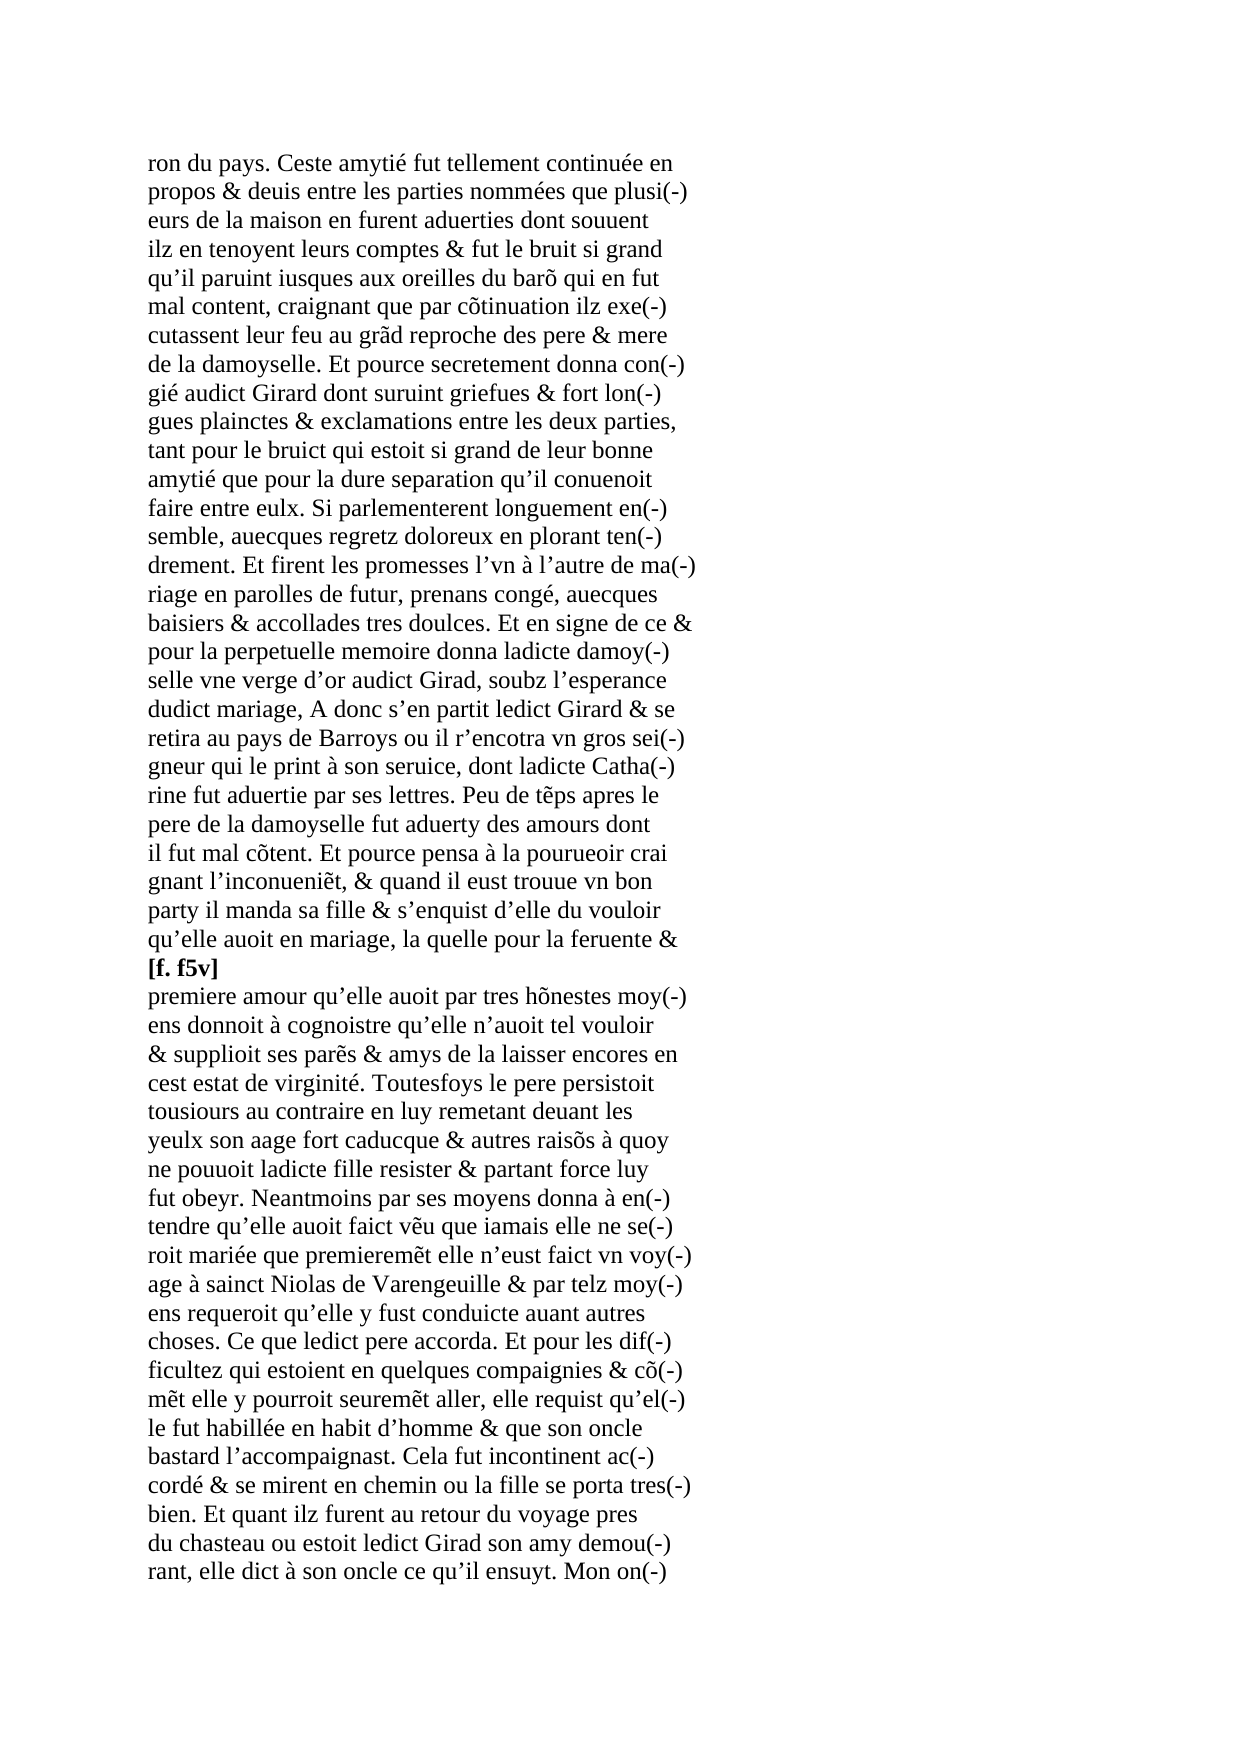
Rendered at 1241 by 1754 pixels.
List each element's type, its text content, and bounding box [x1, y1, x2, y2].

text ron du pays. Ceste amytié fut tellement continuée en propos & deuis entre les parties nommées que plusi(-) eurs de la maison en furent aduerties dont souuent ilz en tenoyent leurs comptes & fut le bruit si grand qu’il paruint iusques aux oreilles du barõ qui en fut mal content, craignant que par cõtinuation ilz exe(-) cutassent leur feu au grãd reproche des pere & mere de la damoyselle. Et pource secretement donna con(-) gié audict Girard dont suruint griefues & fort lon(-) gues plainctes & exclamations entre les deux parties, tant pour le bruict qui estoit si grand de leur bonne amytié que pour la dure separation qu’il conuenoit faire entre eulx. Si parlementerent longuement en(-) semble, auecques regretz doloreux en plorant ten(-) drement. Et firent les promesses l’vn à l’autre de ma(-) riage en parolles de futur, prenans congé, auecques baisiers & accollades tres doulces. Et en signe de ce & pour la perpetuelle memoire donna ladicte damoy(-) selle vne verge d’or audict Girad, soubz l’esperance dudict mariage, A donc s’en partit ledict Girard & se retira au pays de Barroys ou il r’encotra vn gros sei(-) gneur qui le print à son seruice, dont ladicte Catha(-) rine fut aduertie par ses lettres. Peu de tẽps apres le pere de la damoyselle fut aduerty des amours dont il fut mal cõtent. Et pource pensa à la pourueoir crai gnant l’inconueniẽt, & quand il eust trouue vn bon party il manda sa fille & s’enquist d’elle du vouloir qu’elle auoit en mariage, la quelle pour la feruente & [f. f5v] premiere amour qu’elle auoit par tres hõnestes moy(-) ens donnoit à cognoistre qu’elle n’auoit tel vouloir & supplioit ses parẽs & amys de la laisser encores en cest estat de virginité. Toutesfoys le pere persistoit tousiours au contraire en luy remetant deuant les yeulx son aage fort caducque & autres raisõs à quoy ne pouuoit ladicte fille resister & partant force luy fut obeyr. Neantmoins par ses moyens donna à en(-) tendre qu’elle auoit faict vẽu que iamais elle ne se(-) roit mariée que premieremẽt elle n’eust faict vn voy(-) age à sainct Niolas de Varengeuille & par telz moy(-) ens requeroit qu’elle y fust conduicte auant autres choses. Ce que ledict pere accorda. Et pour les dif(-) ficultez qui estoient en quelques compaignies & cõ(-) mẽt elle y pourroit seuremẽt aller, elle requist qu’el(-) le fut habillée en habit d’homme & que son oncle bastard l’accompaignast. Cela fut incontinent ac(-) cordé & se mirent en chemin ou la fille se porta tres(-) bien. Et quant ilz furent au retour du voyage pres du chasteau ou estoit ledict Girad son amy demou(-) rant, elle dict à son oncle ce qu’il ensuyt. Mon on(-) [148, 148, 1093, 1585]
